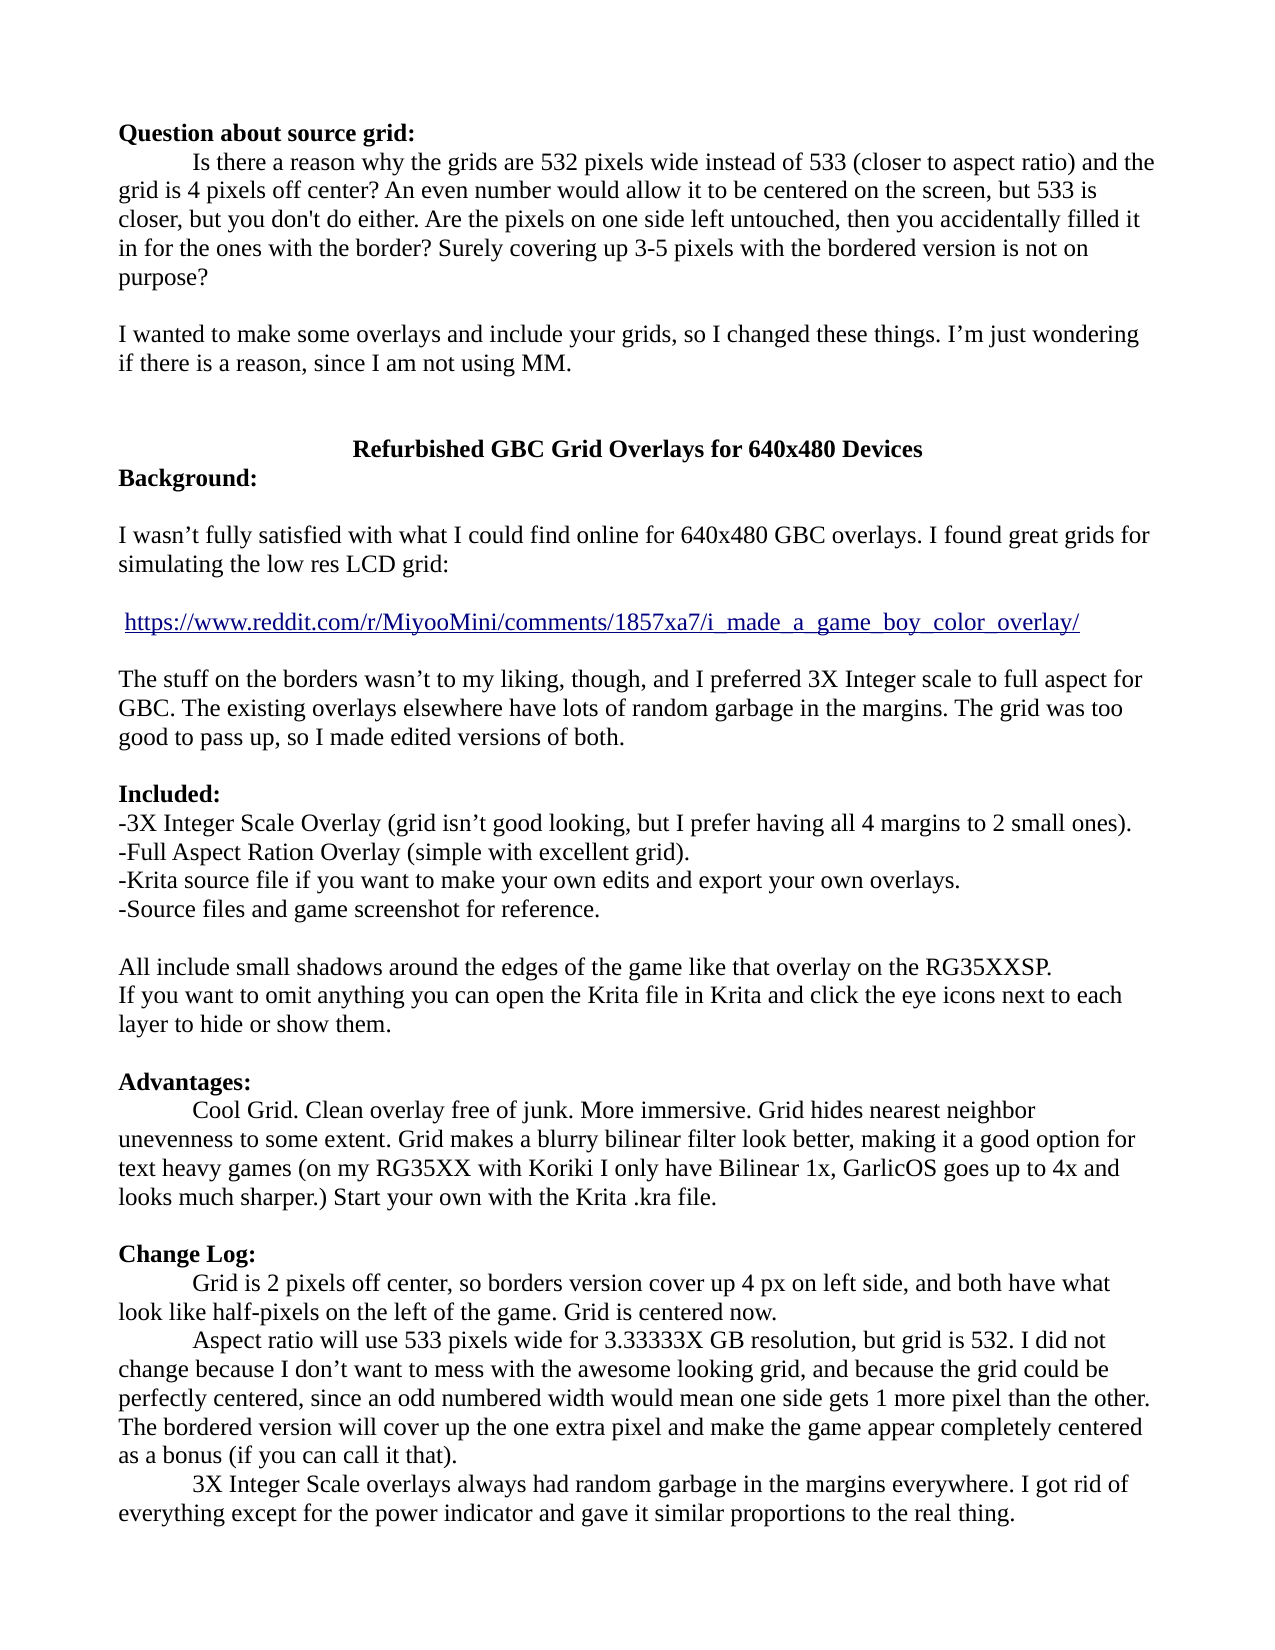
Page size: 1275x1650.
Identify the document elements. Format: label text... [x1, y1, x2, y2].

text 3X Integer Scale overlays always had random garbage in the margins everywhere. I got rid of everything except for the power indicator and gave it similar proportions to the real thing. [118, 1469, 1157, 1527]
text -Full Aspect Ration Overlay (simple with excellent grid). [118, 837, 1157, 866]
text I wanted to make some overlays and include your grids, so I changed these things. I’m just wondering if there is a reason, since I am not using MM. [118, 319, 1157, 377]
text If you want to omit anything you can open the Krita file in Krita and click the eye icons next to each layer to hide or show them. [118, 981, 1157, 1038]
text The stuff on the borders wasn’t to my liking, though, and I preferred 3X Integer scale to full aspect for GBC. The existing overlays elsewhere have lots of random garbage in the margins. The grid was too good to pass up, so I made edited versions of both. [118, 664, 1157, 751]
text Included: [118, 779, 1157, 808]
text Background: [118, 463, 1157, 492]
text https://www.reddit.com/r/MiyooMini/comments/1857xa7/i_made_a_game_boy_color_overlay/ [118, 607, 1157, 636]
text Refurbished GBC Grid Overlays for 640x480 Devices [118, 434, 1157, 463]
text Aspect ratio will use 533 pixels wide for 3.33333X GB resolution, but grid is 532. I did not change because I don’t want to mess with the awesome looking grid, and because the grid could be perfectly centered, since an odd numbered width would mean one side gets 1 more pixel than the other. The bordered version will cover up the one extra pixel and make the game appear completely centered as a bonus (if you can call it that). [118, 1326, 1157, 1469]
text Advantages: [118, 1067, 1157, 1096]
text Cool Grid. Clean overlay free of junk. More immersive. Grid hides nearest neighbor unevenness to some extent. Grid makes a blurry bilinear filter look better, making it a good option for text heavy games (on my RG35XX with Koriki I only have Bilinear 1x, GarlicOS goes up to 4x and looks much sharper.) Start your own with the Krita .kra file. [118, 1096, 1157, 1211]
text Change Log: Grid is 2 pixels off center, so borders version cover up 4 px on left side, and both have what look like half-pixels on the left of the game. Grid is centered now. [118, 1239, 1157, 1326]
text -Source files and game screenshot for reference. [118, 894, 1157, 923]
text Is there a reason why the grids are 532 pixels wide instead of 533 (closer to aspect ratio) and the grid is 4 pixels off center? An even number would allow it to be centered on the screen, but 533 is closer, but you don't do either. Are the pixels on one side left untouched, then you accidentally filled it in for the ones with the border? Surely covering up 3-5 pixels with the bordered version is not on purpose? [118, 147, 1157, 291]
text I wasn’t fully satisfied with what I could find online for 640x480 GBC overlays. I found great grids for simulating the low res LCD grid: [118, 521, 1157, 578]
text All include small shadows around the edges of the game like that overlay on the RG35XXSP. [118, 952, 1157, 981]
text Question about source grid: [118, 118, 1157, 147]
text -Krita source file if you want to make your own edits and export your own overlays. [118, 866, 1157, 894]
text -3X Integer Scale Overlay (grid isn’t good looking, but I prefer having all 4 margins to 2 small ones). [118, 808, 1157, 837]
